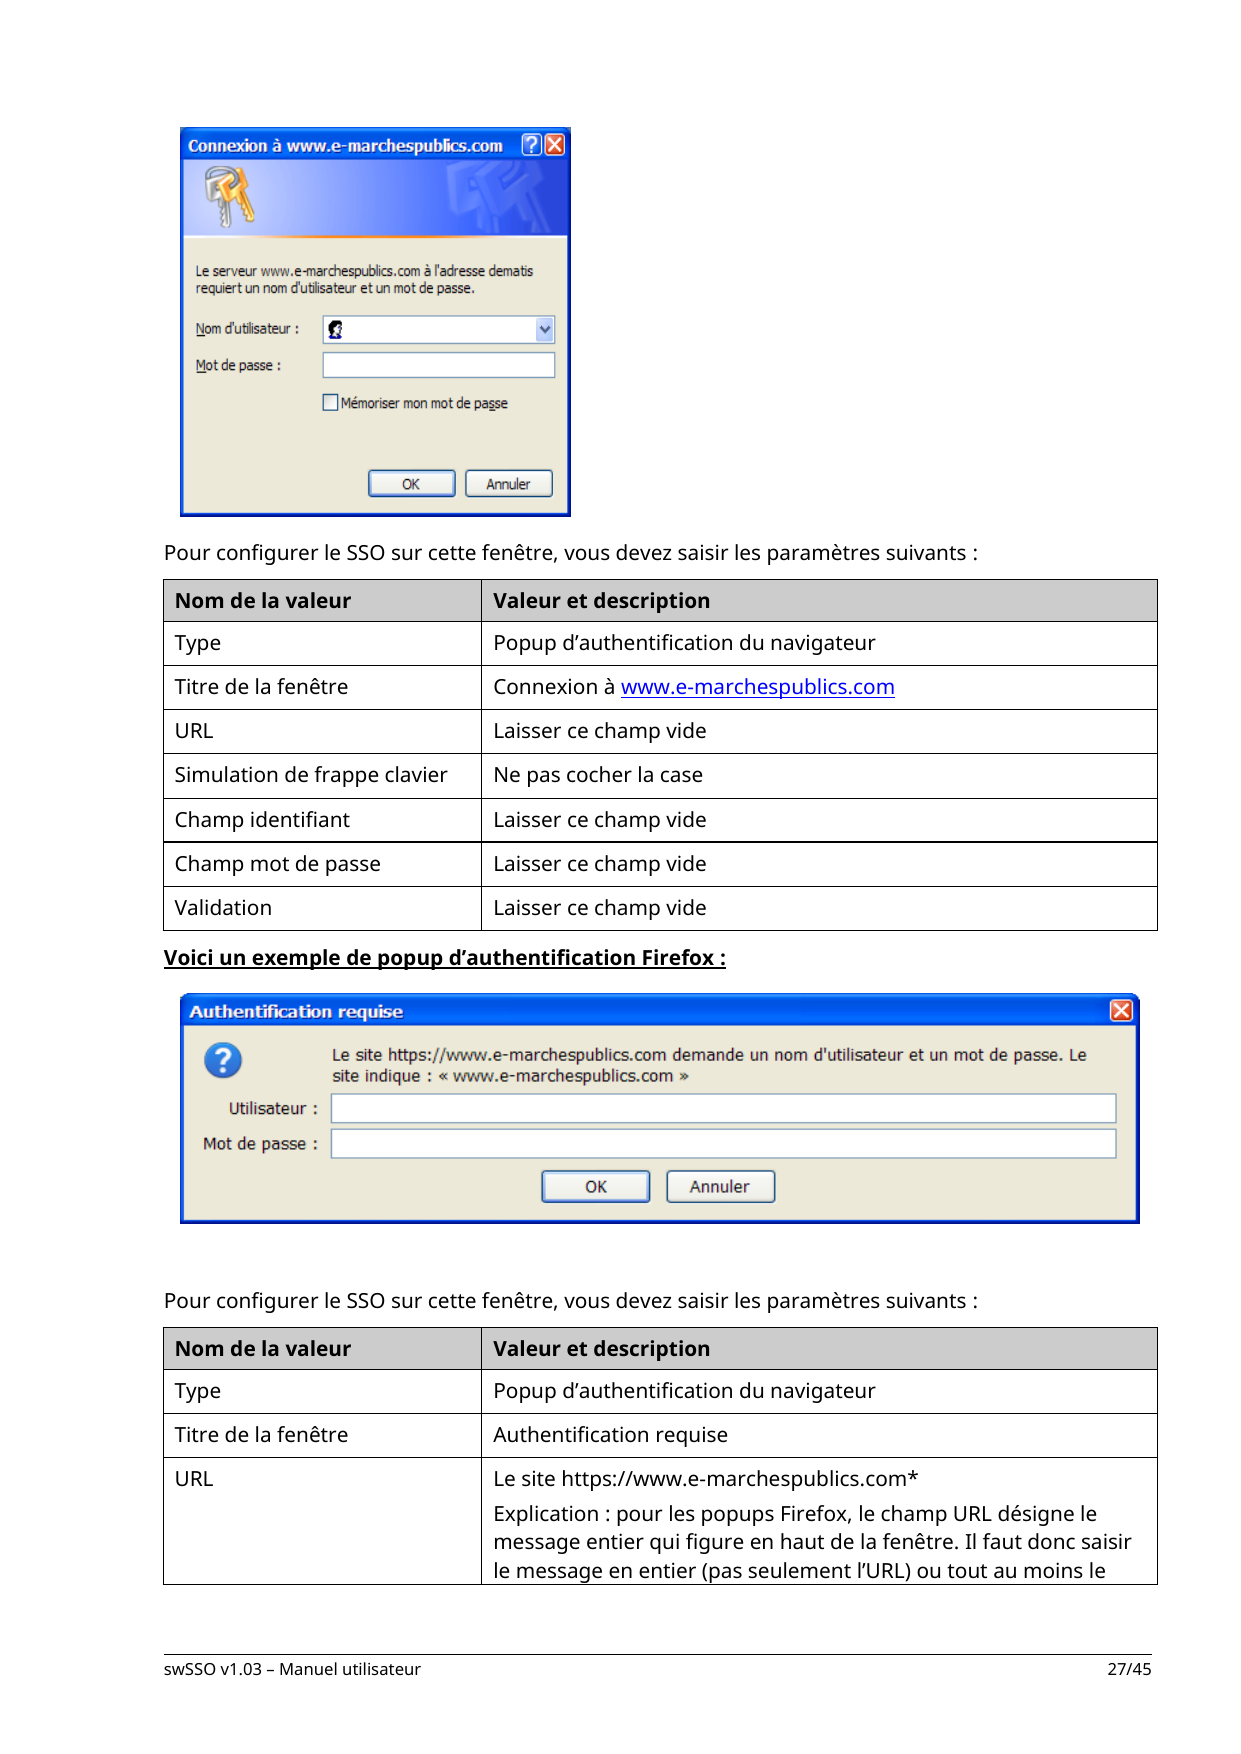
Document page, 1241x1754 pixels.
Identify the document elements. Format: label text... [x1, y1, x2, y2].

table_cell Popup d’authentification du navigateur [482, 1370, 1157, 1413]
table_header Nom de la valeur [164, 1328, 481, 1369]
table_cell Popup d’authentification du navigateur [482, 622, 1157, 665]
table_cell Type [164, 1370, 481, 1413]
table_header Valeur et description [482, 1328, 1157, 1369]
table_cell Laisser ce champ vide [482, 887, 1157, 929]
table_cell URL [164, 1458, 481, 1584]
table_cell Laisser ce champ vide [482, 710, 1157, 753]
table_cell URL [164, 710, 481, 753]
picture [180, 993, 1140, 1224]
table_cell Validation [164, 887, 481, 929]
table_cell Champ mot de passe [164, 843, 481, 886]
table_cell Titre de la fenêtre [164, 666, 481, 709]
table_cell Type [164, 622, 481, 665]
table_cell Ne pas cocher la case [482, 754, 1157, 797]
text Pour configurer le SSO sur cette fenêtre, vous devez saisir les paramètres suivants : [164, 538, 1152, 567]
table_cell Connexion à www.e-marchespublics.com [482, 666, 1157, 709]
table_cell Laisser ce champ vide [482, 799, 1157, 841]
table_header Valeur et description [482, 580, 1157, 621]
table_cell Le site https://www.e-marchespublics.com* Explication : pour les popups Firefox, le champ URL désigne le message entier qui figure en haut de la fenêtre. Il faut donc saisir le message en entier (pas seulement l’URL) ou tout au moins le [482, 1458, 1157, 1584]
text Pour configurer le SSO sur cette fenêtre, vous devez saisir les paramètres suivants : [164, 1286, 1152, 1314]
table_cell Titre de la fenêtre [164, 1414, 481, 1457]
table_header Nom de la valeur [164, 580, 481, 621]
picture [180, 127, 571, 517]
table_cell Authentification requise [482, 1414, 1157, 1457]
table_cell Simulation de frappe clavier [164, 754, 481, 797]
table_cell Champ identifiant [164, 799, 481, 841]
text Voici un exemple de popup d’authentification Firefox : [164, 943, 1152, 972]
table_cell Laisser ce champ vide [482, 843, 1157, 886]
